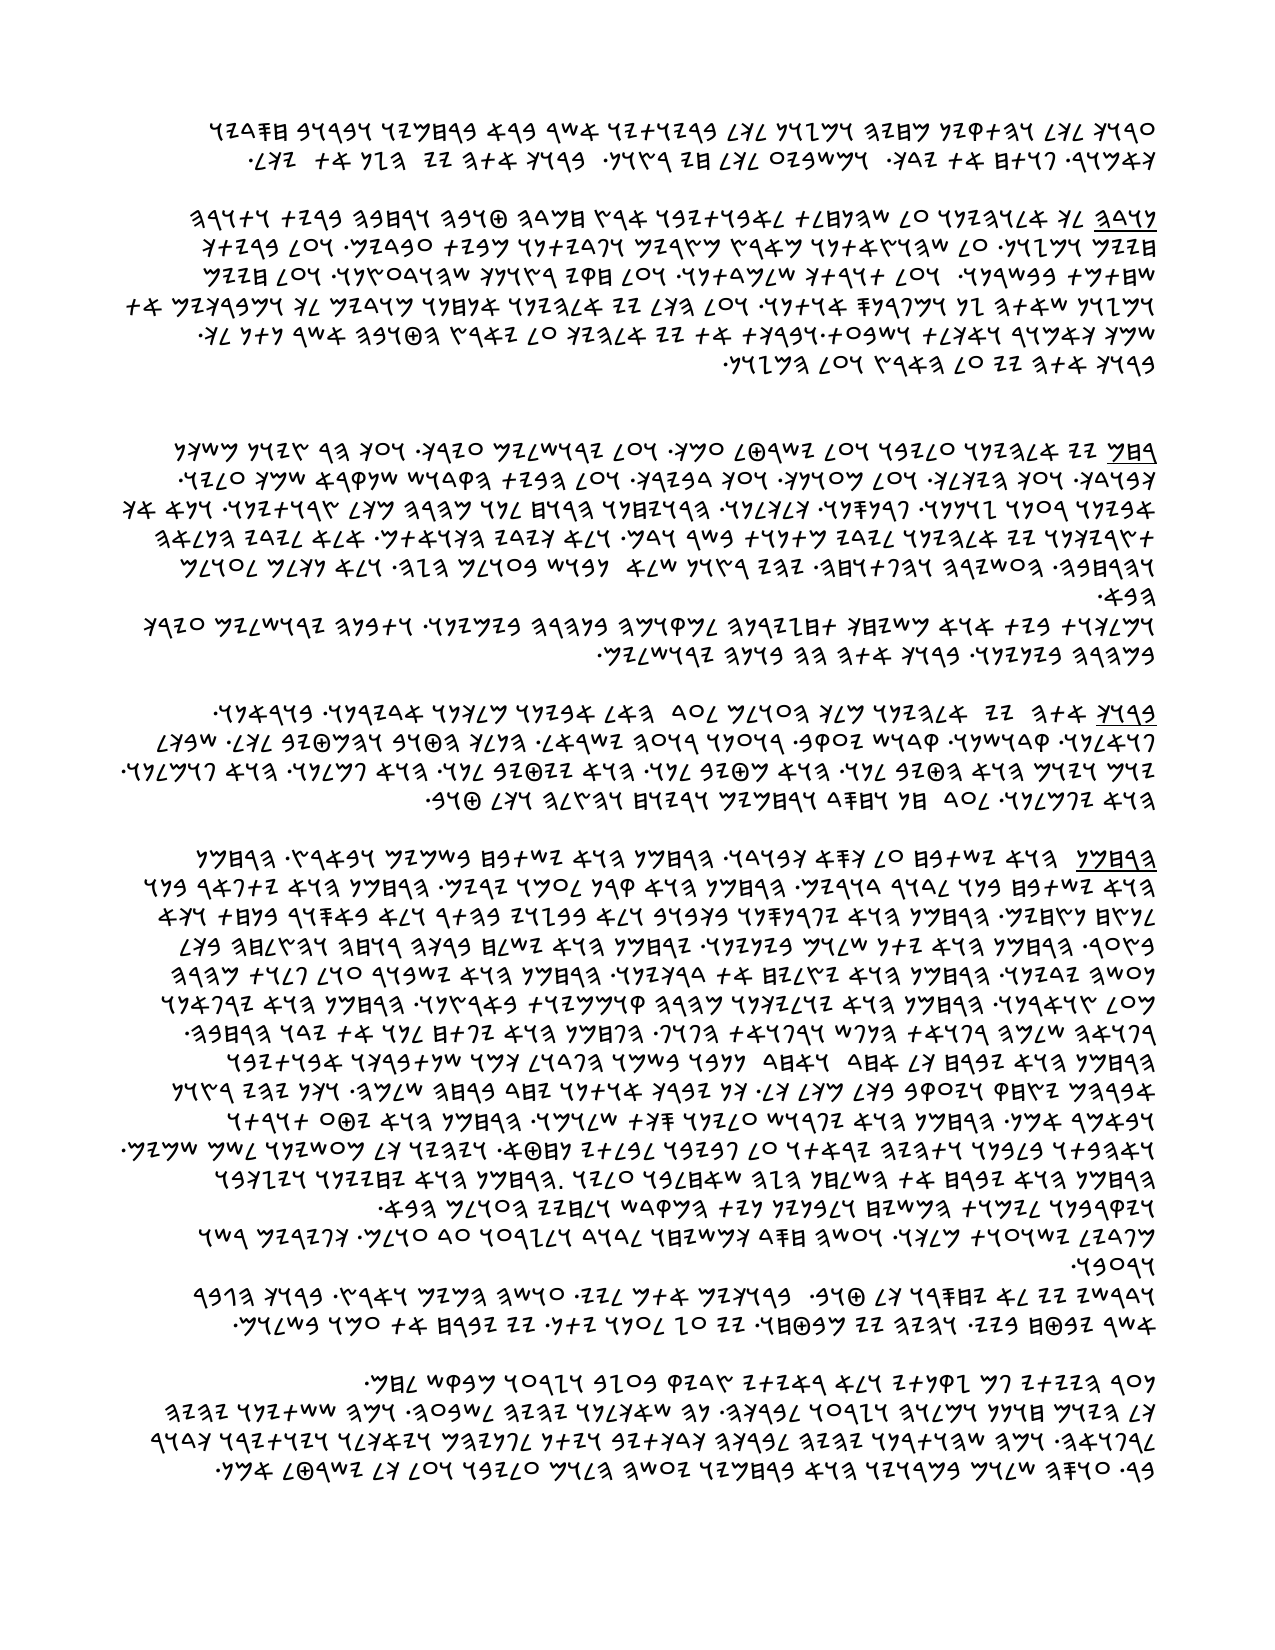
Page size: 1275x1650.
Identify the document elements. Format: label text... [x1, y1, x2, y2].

text 𐤌𐤐𐤃𐤉𐤋 𐤉𐤔𐤅𐤏𐤅𐤕 𐤌𐤋𐤊𐤅𐤟 𐤅𐤏𐤔𐤄 𐤇𐤎𐤃 𐤊𐤌𐤔𐤉𐤇𐤅 𐤋𐤃𐤅𐤃 𐤅𐤋𐤆𐤓𐤏𐤅 𐤏𐤃 𐤏𐤅𐤋𐤌𐤟 𐤊𐤐𐤉𐤓𐤉𐤌 𐤓𐤔𐤅 𐤅𐤓𐤏𐤁𐤅𐤟 [118, 1224, 1157, 1283]
text 𐤅𐤌𐤋𐤊𐤅𐤕 𐤁𐤉𐤕 𐤀𐤅𐤀 𐤌𐤔𐤉𐤇𐤊 𐤕𐤇𐤆𐤉𐤓𐤍𐤄 𐤋𐤌𐤒𐤅𐤌𐤄 𐤁𐤍𐤄𐤓𐤄 𐤁𐤉𐤌𐤉𐤍𐤅𐤟 𐤅𐤕𐤁𐤍𐤄 𐤉𐤓𐤅𐤔𐤋𐤉𐤌 𐤏𐤉𐤓𐤊 𐤁𐤌𐤄𐤓𐤄 𐤁𐤉𐤍𐤉𐤍𐤅𐤟 𐤁𐤓𐤅𐤊 𐤀𐤕𐤄 𐤄𐤄 𐤁𐤅𐤍𐤄 𐤉𐤓𐤅𐤔𐤋𐤉𐤌𐤟 [118, 613, 1157, 671]
text 𐤊𐤋 𐤄𐤉𐤅𐤌 𐤇𐤅𐤍𐤍 𐤅𐤌𐤋𐤅𐤄 𐤅𐤆𐤓𐤏𐤅 𐤋𐤁𐤓𐤊𐤄𐤟 𐤍𐤄 𐤔𐤀𐤊𐤋𐤍𐤅 𐤉𐤄𐤉𐤄 𐤋𐤔𐤁𐤏𐤄𐤟 𐤅𐤌𐤄 𐤔𐤔𐤕𐤉𐤍𐤅 𐤉𐤄𐤉𐤄 𐤋𐤓𐤐𐤅𐤀𐤄𐤟 𐤅𐤌𐤄 𐤔𐤄𐤅𐤕𐤓𐤍𐤅 𐤉𐤄𐤉𐤄 𐤋𐤁𐤓𐤊𐤄 𐤊𐤃𐤊𐤕𐤉𐤁 𐤅𐤉𐤕𐤍 𐤋𐤐𐤍𐤉𐤄𐤌 𐤅𐤉𐤀𐤊𐤋𐤅 𐤅𐤉𐤅𐤕𐤉𐤓𐤅 𐤊𐤃𐤅𐤓 𐤁𐤓𐤟 𐤏𐤅𐤎𐤄 𐤔𐤋𐤅𐤌 𐤁𐤌𐤓𐤅𐤉𐤅 𐤄𐤅𐤀 𐤁𐤓𐤇𐤌𐤉𐤅 𐤉𐤏𐤔𐤄 𐤄𐤋𐤅𐤌 𐤏𐤋𐤉𐤁𐤅 𐤅𐤏𐤋 𐤊𐤋 𐤉𐤔𐤓𐤈𐤋 𐤀𐤌𐤍𐤟 [118, 1399, 1157, 1486]
text 𐤏𐤓𐤅𐤊 𐤋𐤊𐤋 𐤅𐤄𐤕𐤒𐤉𐤍 𐤌𐤇𐤉𐤄 𐤅𐤌𐤆𐤅𐤍 𐤋𐤊𐤋 𐤁𐤓𐤉𐤅𐤕𐤉𐤅 𐤀𐤔𐤓 𐤁𐤓𐤀 𐤁𐤓𐤇𐤌𐤉𐤅 𐤅𐤁𐤓𐤅𐤁 𐤇𐤎𐤃𐤉𐤅 𐤊𐤀𐤌𐤅𐤓𐤟 𐤐𐤅𐤕𐤇 𐤀𐤕 𐤉𐤃𐤊𐤟 𐤅𐤌𐤔𐤁𐤉𐤏 𐤋𐤊𐤋 𐤇𐤉 𐤓𐤑𐤅𐤍𐤟 𐤁𐤓𐤅𐤊 𐤀𐤕𐤄 𐤉𐤉 𐤄𐤆𐤍 𐤀𐤕 𐤉𐤊𐤋𐤟 [118, 118, 1157, 176]
text 𐤍𐤏𐤓 𐤄𐤉𐤉𐤕𐤉 𐤐𐤌 𐤆𐤒𐤍𐤕𐤉 𐤅𐤋𐤀 𐤓𐤀𐤉𐤕𐤉 𐤑𐤃𐤉𐤒 𐤁𐤏𐤆𐤁 𐤅𐤆𐤓𐤏𐤅 𐤌𐤁𐤒𐤔 𐤋𐤇𐤌𐤟 [118, 1370, 1157, 1399]
text 𐤓𐤇𐤌 𐤉𐤉 𐤀𐤋𐤄𐤉𐤍𐤅 𐤏𐤋𐤉𐤁𐤅 𐤅𐤏𐤋 𐤉𐤔𐤓𐤈𐤋 𐤏𐤌𐤊𐤟 𐤅𐤏𐤋 𐤉𐤓𐤅𐤔𐤋𐤉𐤌 𐤏𐤉𐤓𐤊𐤟 𐤅𐤏𐤊 𐤄𐤓 𐤑𐤉𐤅𐤍 𐤌𐤔𐤊𐤍 𐤊𐤁𐤅𐤃𐤊𐤟 𐤅𐤏𐤊 𐤄𐤉𐤊𐤋𐤊𐤟 𐤅𐤏𐤋 𐤌𐤏𐤅𐤍𐤊𐤟 𐤅𐤏𐤊 𐤃𐤁𐤉𐤓𐤊𐤟 𐤅𐤏𐤋 𐤄𐤁𐤉𐤕 𐤄𐤒𐤃𐤅𐤔 𐤔𐤍𐤒𐤓𐤀 𐤔𐤌𐤊 𐤏𐤋𐤉𐤅𐤟 [118, 438, 1157, 496]
text 𐤀𐤁𐤉𐤍𐤅 𐤓𐤏𐤍𐤅 𐤆𐤅𐤍𐤍𐤅𐤟 𐤐𐤓𐤍𐤎𐤍𐤅𐤟 𐤊𐤋𐤊𐤋𐤍𐤅𐤟 𐤄𐤓𐤅𐤉𐤇𐤍𐤅 𐤄𐤓𐤅𐤇 𐤋𐤍𐤅 𐤌𐤄𐤓𐤄 𐤌𐤊𐤋 𐤑𐤓𐤅𐤕𐤉𐤍𐤅𐤟 𐤅𐤍𐤀 𐤀𐤊 𐤕𐤑𐤓𐤉𐤊𐤍𐤅 𐤉𐤉 𐤀𐤋𐤄𐤉𐤍𐤅 𐤋𐤉𐤃𐤉 𐤌𐤕𐤍𐤅𐤕 𐤁𐤔𐤓 𐤅𐤃𐤌𐤟 𐤅𐤋𐤀 𐤊𐤉𐤃𐤉 𐤄𐤊𐤅𐤀𐤕𐤌𐤟 𐤀𐤋𐤀 𐤋𐤉𐤃𐤉 𐤄𐤍𐤋𐤀𐤄 𐤅𐤄𐤓𐤇𐤁𐤄𐤟 𐤄𐤏𐤔𐤉𐤓𐤄 𐤅𐤄𐤐𐤕𐤅𐤇𐤄𐤟 𐤉𐤄𐤉 𐤓𐤑𐤅𐤍 𐤔𐤋𐤀 𐤍𐤁𐤅𐤔 𐤁𐤏𐤅𐤋𐤌 𐤄𐤆𐤄𐤟 𐤅𐤋𐤀 𐤍𐤊𐤋𐤌 𐤋𐤏𐤅𐤋𐤌 𐤄𐤁𐤀𐤟 [118, 496, 1157, 613]
text 𐤁𐤓𐤅𐤊 𐤀𐤕𐤄 𐤉𐤉 𐤀𐤋𐤄𐤉𐤍𐤅 𐤌𐤋𐤊 𐤄𐤏𐤅𐤋𐤌 𐤋𐤏𐤃 𐤄𐤀𐤋 𐤀𐤁𐤉𐤍𐤅 𐤌𐤋𐤊𐤍𐤅 𐤀𐤃𐤉𐤓𐤍𐤅𐤟 𐤁𐤅𐤓𐤀𐤍𐤅𐤟 𐤐𐤅𐤀𐤋𐤍𐤅𐤟 𐤒𐤃𐤅𐤔𐤍𐤅𐤟 𐤒𐤃𐤅𐤔 𐤉𐤏𐤒𐤁𐤟 𐤓𐤅𐤏𐤍𐤅 𐤓𐤅𐤏𐤄 𐤉𐤔𐤓𐤀𐤋𐤟 𐤄𐤍𐤋𐤊 𐤄𐤈𐤅𐤁 𐤅𐤄𐤌𐤈𐤉𐤁 𐤋𐤊𐤋𐤟 𐤔𐤁𐤊𐤋 𐤉𐤅𐤌 𐤅𐤉𐤅𐤌 𐤄𐤅𐤀 𐤄𐤈𐤉𐤁 𐤋𐤍𐤅𐤟 𐤄𐤅𐤀 𐤌𐤈𐤉𐤁 𐤋𐤍𐤅𐤟 𐤄𐤅𐤀 𐤉𐤉𐤈𐤉𐤁 𐤋𐤍𐤅𐤟 𐤄𐤅𐤀 𐤐𐤌𐤋𐤍𐤅𐤟 𐤄𐤅𐤀 𐤐𐤅𐤌𐤋𐤍𐤅𐤟 𐤄𐤅𐤀 𐤉𐤐𐤌𐤋𐤍𐤅𐤟 𐤋𐤏𐤃 𐤇𐤍 𐤅𐤇𐤎𐤃 𐤅𐤓𐤇𐤌𐤉𐤌 𐤅𐤓𐤉𐤅𐤇 𐤅𐤄𐤑𐤋𐤄 𐤅𐤊𐤋 𐤈𐤅𐤁𐤟 [118, 700, 1157, 816]
text 𐤅𐤃𐤓𐤔𐤉 𐤉𐤉 𐤋𐤀 𐤉𐤇𐤎𐤓𐤅 𐤊𐤋 𐤈𐤅𐤁𐤟 𐤁𐤓𐤅𐤊𐤉𐤌 𐤀𐤕𐤌 𐤋𐤉𐤉𐤟 𐤏𐤅𐤔𐤄 𐤄𐤌𐤉𐤌 𐤅𐤀𐤓𐤑𐤟 𐤁𐤓𐤅𐤊 𐤄𐤂𐤁𐤓 𐤀𐤔𐤓 𐤉𐤁𐤈𐤇 𐤁𐤉𐤉𐤟 𐤅𐤄𐤉𐤄 𐤉𐤉 𐤌𐤁𐤈𐤇𐤅𐤟 𐤉𐤉 𐤏𐤆 𐤋𐤏𐤍𐤅 𐤉𐤕𐤍𐤟 𐤉𐤉 𐤉𐤁𐤓𐤇 𐤀𐤕 𐤏𐤌𐤅 𐤁𐤔𐤋𐤅𐤌𐤟 [118, 1283, 1157, 1341]
text 𐤍𐤅𐤃𐤄 𐤋𐤊 𐤀𐤋𐤅𐤄𐤉𐤍𐤅 𐤏𐤋 𐤔𐤄𐤍𐤇𐤋𐤕 𐤋𐤀𐤁𐤅𐤕𐤉𐤁𐤅 𐤀𐤓𐤑 𐤇𐤌𐤃𐤄 𐤈𐤅𐤁𐤄 𐤅𐤓𐤇𐤁𐤄 𐤁𐤓𐤉𐤕 𐤅𐤕𐤅𐤓𐤄 𐤇𐤉𐤉𐤌 𐤅𐤌𐤆𐤅𐤍𐤟 𐤏𐤋 𐤔𐤄𐤅𐤑𐤀𐤕𐤍𐤅 𐤌𐤀𐤓𐤑 𐤌𐤑𐤓𐤉𐤌 𐤅𐤐𐤃𐤉𐤕𐤍𐤅 𐤌𐤁𐤉𐤕 𐤏𐤁𐤃𐤉𐤌𐤟 𐤅𐤏𐤋 𐤁𐤓𐤉𐤕𐤊 𐤔𐤇𐤕𐤌𐤕 𐤁𐤁𐤔𐤓𐤍𐤅𐤟 𐤅𐤏𐤋 𐤕𐤅𐤓𐤕𐤊 𐤔𐤋𐤌𐤃𐤕𐤍𐤅𐤟 𐤅𐤏𐤋 𐤇𐤒𐤉 𐤓𐤑𐤅𐤍𐤊 𐤔𐤄𐤅𐤃𐤏𐤑𐤍𐤅𐤟 𐤅𐤏𐤋 𐤇𐤉𐤉𐤌 𐤅𐤌𐤆𐤅𐤍 𐤔𐤀𐤕𐤄 𐤆𐤍 𐤅𐤌𐤐𐤓𐤍𐤎 𐤀𐤅𐤕𐤍𐤅𐤟 𐤅𐤏𐤋 𐤄𐤊𐤋 𐤉𐤉 𐤀𐤋𐤄𐤉𐤍𐤅 𐤀𐤍𐤇𐤍𐤅 𐤌𐤅𐤃𐤉𐤌 𐤋𐤊 𐤅𐤌𐤁𐤓𐤊𐤉𐤌 𐤀𐤕 𐤔𐤌𐤊 𐤊𐤀𐤌𐤅𐤓 𐤅𐤀𐤊𐤋𐤕 𐤅𐤔𐤁𐤏𐤕𐤟𐤅𐤁𐤓𐤊𐤕 𐤀𐤕 𐤉𐤉 𐤀𐤋𐤄𐤉𐤊 𐤏𐤋 𐤉𐤀𐤓𐤑 𐤄𐤈𐤅𐤁𐤄 𐤀𐤔𐤓 𐤍𐤕𐤍 𐤋𐤊𐤟 𐤁𐤓𐤅𐤊 𐤀𐤕𐤄 𐤉𐤉 𐤏𐤋 𐤄𐤀𐤓𐤑 𐤅𐤏𐤋 𐤄𐤌𐤆𐤅𐤍𐤟 [118, 205, 1157, 380]
text 𐤄𐤓𐤇𐤌𐤍 𐤄𐤅𐤀 𐤉𐤔𐤕𐤁𐤇 𐤏𐤋 𐤊𐤎𐤀 𐤊𐤁𐤅𐤃𐤅𐤟 𐤄𐤓𐤇𐤌𐤍 𐤄𐤅𐤀 𐤉𐤔𐤕𐤁𐤇 𐤁𐤔𐤌𐤉𐤌 𐤅𐤁𐤀𐤓𐤑𐤟 𐤄𐤓𐤇𐤌𐤍 𐤄𐤅𐤀 𐤉𐤔𐤕𐤁𐤇 𐤁𐤍𐤅 𐤋𐤃𐤅𐤓 𐤃𐤅𐤓𐤉𐤌𐤟 𐤄𐤓𐤇𐤌𐤍 𐤄𐤅𐤀 𐤒𐤓𐤍 𐤋𐤏𐤌𐤅 𐤉𐤓𐤉𐤌𐤟 𐤄𐤓𐤇𐤌𐤍 𐤄𐤅𐤀 𐤉𐤕𐤐𐤀𐤓 𐤁𐤍𐤅 𐤋𐤍𐤑𐤇 𐤍𐤑𐤇𐤉𐤌𐤟 𐤄𐤓𐤇𐤌𐤍 𐤄𐤅𐤀 𐤉𐤐𐤓𐤍𐤎𐤍𐤅 𐤁𐤊𐤁𐤅𐤁 𐤅𐤋𐤀 𐤁𐤁𐤆𐤅𐤉 𐤁𐤄𐤕𐤓 𐤅𐤋𐤀 𐤁𐤀𐤎𐤅𐤓 𐤁𐤍𐤇𐤕 𐤅𐤊𐤀 𐤁𐤑𐤏𐤓𐤟 𐤄𐤓𐤇𐤌𐤍 𐤄𐤅𐤀 𐤉𐤕𐤍 𐤔𐤋𐤅𐤌 𐤁𐤉𐤍𐤉𐤍𐤅𐤟 𐤉𐤓𐤇𐤌𐤍 𐤄𐤅𐤀 𐤉𐤔𐤋𐤇 𐤁𐤓𐤊𐤄 𐤓𐤅𐤇𐤄 𐤅𐤄𐤑𐤋𐤇𐤄 𐤁𐤊𐤋 𐤍𐤏𐤔𐤄 𐤉𐤃𐤉𐤍𐤅𐤟 𐤄𐤓𐤇𐤌𐤍 𐤄𐤅𐤀 𐤉𐤑𐤋𐤉𐤇 𐤀𐤕 𐤃𐤓𐤊𐤉𐤍𐤅𐤟 𐤄𐤓𐤇𐤌𐤍 𐤄𐤅𐤀 𐤉𐤔𐤁𐤅𐤓 𐤏𐤅𐤋 𐤐𐤋𐤅𐤕 𐤌𐤄𐤓𐤄 𐤌𐤏𐤋 𐤑𐤅𐤀𐤓𐤍𐤅𐤟 𐤄𐤓𐤇𐤌𐤍 𐤄𐤅𐤀 𐤉𐤅𐤋𐤉𐤊𐤍𐤅 𐤌𐤄𐤓𐤄 𐤒𐤅𐤌𐤌𐤉𐤅𐤕 𐤁𐤀𐤓𐤑𐤍𐤅𐤟 𐤄𐤓𐤇𐤌𐤍 𐤄𐤅𐤀 𐤉𐤓𐤐𐤀𐤍𐤅 𐤓𐤐𐤅𐤀𐤄 𐤔𐤋𐤌𐤄 𐤓𐤐𐤅𐤀𐤕 𐤄𐤍𐤐𐤔 𐤅𐤓𐤐𐤅𐤀𐤕 𐤄𐤐𐤅𐤐𐤟 𐤄𐤐𐤇𐤌𐤍 𐤄𐤅𐤀 𐤉𐤐𐤕𐤇 𐤋𐤍𐤅 𐤀𐤕 𐤉𐤃𐤅 𐤄𐤓𐤇𐤁𐤄𐤟 𐤄𐤓𐤇𐤌𐤍 𐤄𐤅𐤀 𐤉𐤁𐤓𐤇 𐤊𐤋 𐤀𐤇𐤃 𐤅𐤀𐤇𐤃 𐤍𐤍𐤁𐤅 𐤁𐤔𐤌𐤅 𐤄𐤐𐤃𐤅𐤋 𐤊𐤌𐤅 𐤔𐤍𐤕𐤁𐤓𐤊𐤅 𐤀𐤁𐤅𐤕𐤉𐤁𐤅 𐤀𐤁𐤓𐤄𐤌 𐤉𐤑𐤇𐤒 𐤅𐤉𐤏𐤒𐤁 𐤁𐤊𐤋 𐤌𐤊𐤋 𐤊𐤋𐤟 𐤊𐤍 𐤉𐤁𐤓𐤊 𐤀𐤅𐤕𐤍𐤅 𐤉𐤇𐤃 𐤁𐤓𐤇𐤄 𐤔𐤋𐤌𐤄𐤟 𐤅𐤊𐤍 𐤉𐤄𐤉 𐤓𐤑𐤅𐤍 𐤅𐤁𐤀𐤌𐤓 𐤀𐤌𐤍𐤟 𐤄𐤓𐤇𐤌𐤍 𐤄𐤅𐤀 𐤉𐤐𐤓𐤅𐤔 𐤏𐤋𐤉𐤍𐤅 𐤎𐤊𐤕 𐤔𐤋𐤅𐤌𐤅𐤟 𐤄𐤓𐤇𐤌𐤍 𐤄𐤅𐤀 𐤉𐤈𐤏 𐤕𐤅𐤓𐤕𐤅 𐤅𐤀𐤄𐤁𐤕𐤅 𐤁𐤋𐤁𐤍𐤅 𐤅𐤕𐤄𐤉𐤄 𐤉𐤓𐤀𐤕𐤅 𐤏𐤋 𐤐𐤁𐤉𐤁𐤅 𐤋𐤁𐤋𐤕𐤉 𐤍𐤇𐤈𐤀𐤟 𐤅𐤉𐤄𐤉𐤅 𐤊𐤋 𐤌𐤏𐤔𐤉𐤍𐤅 𐤋𐤔𐤌 𐤔𐤌𐤉𐤌𐤟 𐤄𐤓𐤇𐤌𐤍 𐤄𐤅𐤀 𐤉𐤁𐤓𐤇 𐤀𐤕 𐤄𐤔𐤋𐤇𐤍 𐤄𐤆𐤄 𐤔𐤀𐤇𐤋𐤁𐤅 𐤏𐤋𐤉𐤅 .𐤄𐤓𐤇𐤌𐤍 𐤄𐤅𐤀 𐤉𐤇𐤉𐤉𐤍𐤅 𐤅𐤉𐤆𐤊𐤁𐤅 𐤅𐤉𐤒𐤓𐤁𐤍𐤅 𐤋𐤉𐤌𐤅𐤕 𐤄𐤌𐤔𐤉𐤇 𐤅𐤋𐤁𐤍𐤉𐤍 𐤍𐤉𐤕 𐤄𐤌𐤒𐤃𐤔 𐤅𐤋𐤇𐤉𐤉 𐤄𐤏𐤅𐤋𐤌 𐤄𐤁𐤀𐤟 [118, 845, 1157, 1224]
